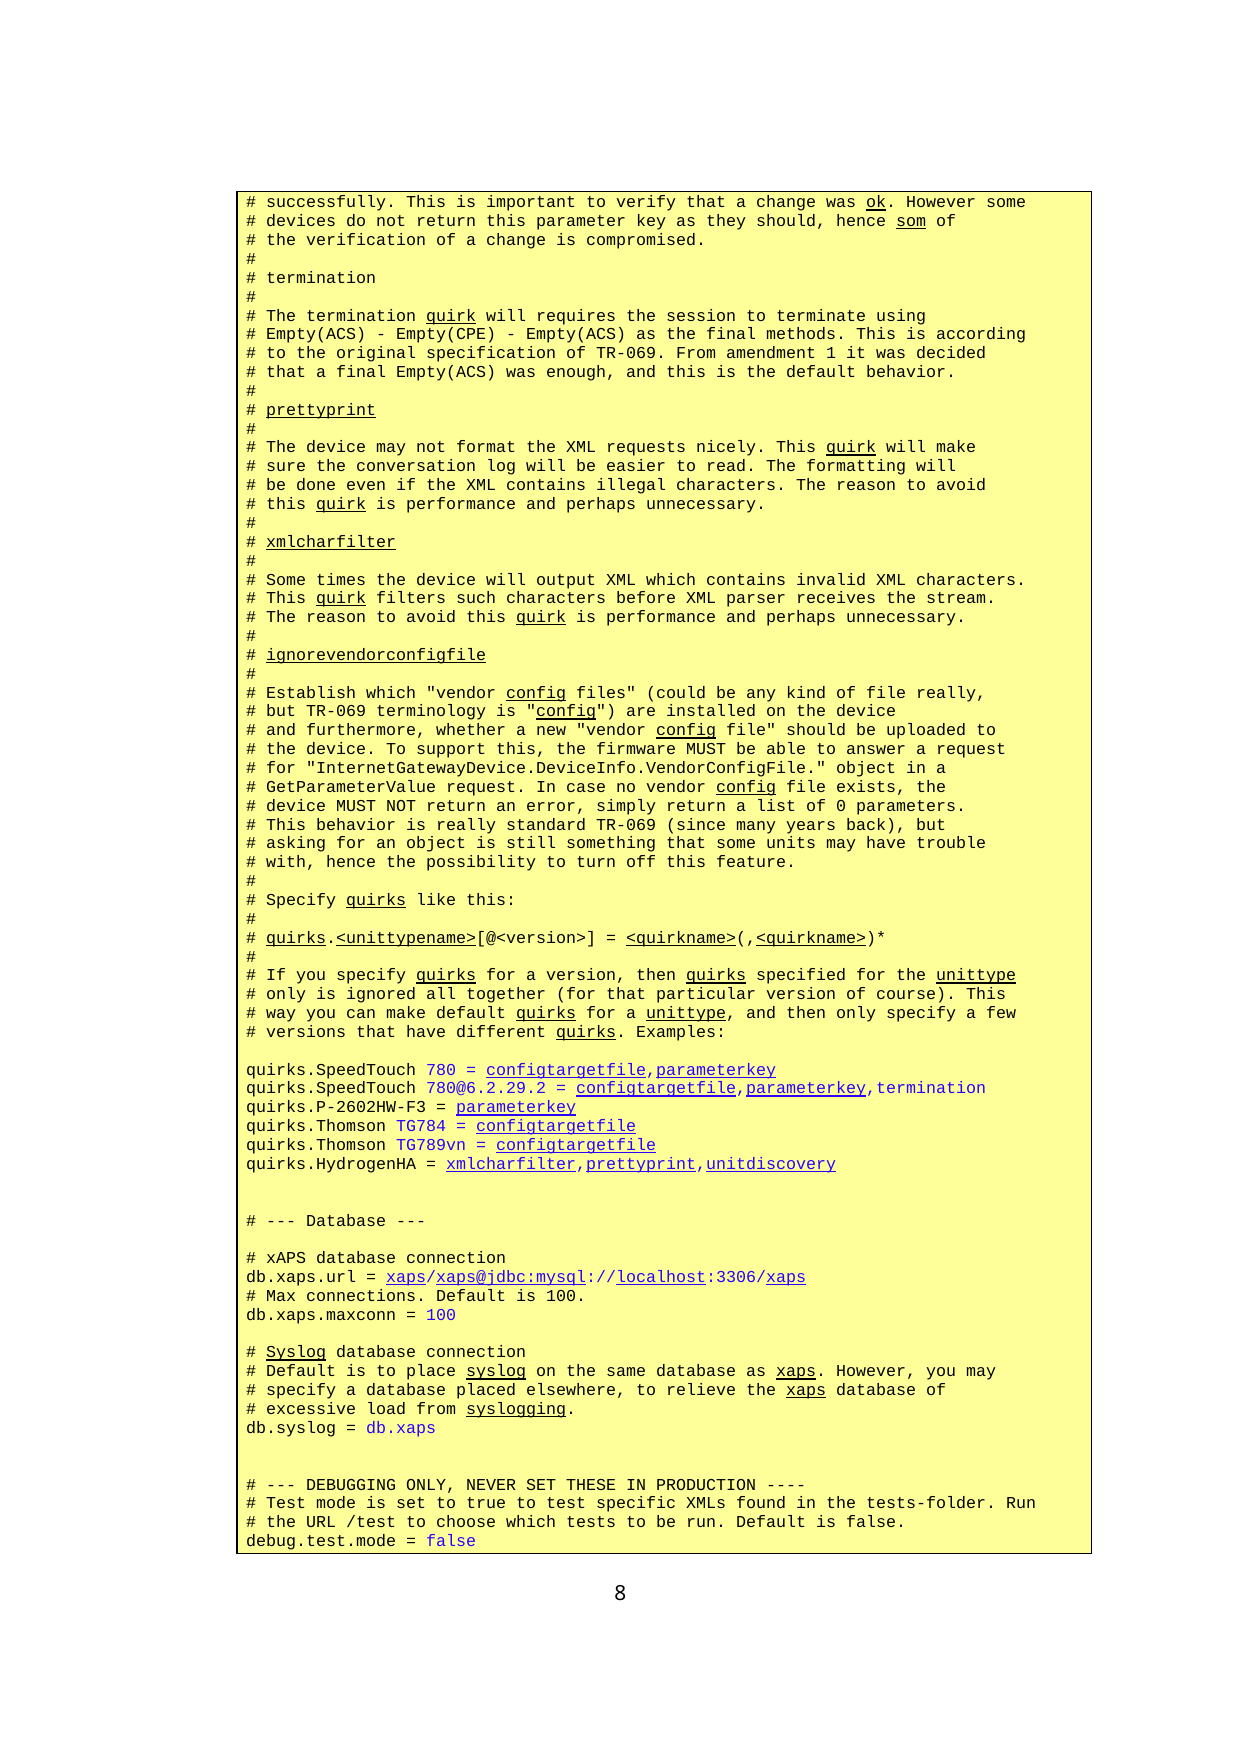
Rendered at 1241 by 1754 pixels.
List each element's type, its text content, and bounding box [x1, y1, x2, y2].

text # Test mode is set to true to test specific XMLs found in the tests-folder. Run [238, 1492, 1091, 1511]
text # --- Database --- [238, 1209, 1091, 1228]
text quirks.Thomson TG784 = configtargetfile [238, 1115, 1091, 1133]
text # xAPS database connection [238, 1247, 1091, 1266]
text # for "InternetGatewayDevice.DeviceInfo.VendorConfigFile." object in a [238, 756, 1091, 775]
text # xmlcharfilter [238, 530, 1091, 549]
text # [238, 869, 1091, 888]
text # GetParameterValue request. In case no vendor config file exists, the [238, 775, 1091, 794]
text quirks.HydrogenHA = xmlcharfilter,prettyprint,unitdiscovery [238, 1152, 1091, 1171]
text # to the original specification of TR-069. From amendment 1 it was decided [238, 342, 1091, 361]
text # only is ignored all together (for that particular version of course). This [238, 983, 1091, 1002]
text # excessive load from syslogging. [238, 1397, 1091, 1416]
text # [238, 379, 1091, 398]
text # [238, 417, 1091, 436]
text # device MUST NOT return an error, simply return a list of 0 parameters. [238, 794, 1091, 813]
text # devices do not return this parameter key as they should, hence som of [238, 210, 1091, 228]
text # prettyprint [238, 398, 1091, 417]
text # [238, 662, 1091, 681]
text # The termination quirk will requires the session to terminate using [238, 304, 1091, 323]
text # way you can make default quirks for a unittype, and then only specify a few [238, 1002, 1091, 1020]
text # versions that have different quirks. Examples: [238, 1020, 1091, 1039]
text # but TR-069 terminology is "config") are installed on the device [238, 700, 1091, 719]
text db.xaps.url = xaps/xaps@jdbc:mysql://localhost:3306/xaps [238, 1266, 1091, 1284]
text # The reason to avoid this quirk is performance and perhaps unnecessary. [238, 606, 1091, 624]
text # Establish which "vendor config files" (could be any kind of file really, [238, 681, 1091, 700]
text db.syslog = db.xaps [238, 1416, 1091, 1435]
text # The device may not format the XML requests nicely. This quirk will make [238, 436, 1091, 455]
text # --- DEBUGGING ONLY, NEVER SET THESE IN PRODUCTION ---- [238, 1473, 1091, 1492]
text # [238, 945, 1091, 964]
text # termination [238, 266, 1091, 285]
text # and furthermore, whether a new "vendor config file" should be uploaded to [238, 719, 1091, 738]
text quirks.SpeedTouch 780@6.2.29.2 = configtargetfile,parameterkey,termination [238, 1077, 1091, 1096]
text debug.test.mode = false [238, 1529, 1091, 1553]
text # the device. To support this, the firmware MUST be able to answer a request [238, 738, 1091, 756]
text db.xaps.maxconn = 100 [238, 1303, 1091, 1322]
text # sure the conversation log will be easier to read. The formatting will [238, 455, 1091, 474]
text # [238, 285, 1091, 304]
text # Empty(ACS) - Empty(CPE) - Empty(ACS) as the final methods. This is according [238, 323, 1091, 342]
text # [238, 511, 1091, 530]
text # This behavior is really standard TR-069 (since many years back), but [238, 813, 1091, 832]
text # [238, 247, 1091, 266]
text # successfully. This is important to verify that a change was ok. However some [238, 192, 1091, 210]
text quirks.SpeedTouch 780 = configtargetfile,parameterkey [238, 1058, 1091, 1077]
text quirks.P-2602HW-F3 = parameterkey [238, 1096, 1091, 1115]
text # ignorevendorconfigfile [238, 643, 1091, 662]
text # [238, 907, 1091, 926]
text # quirks.<unittypename>[@<version>] = <quirkname>(,<quirkname>)* [238, 926, 1091, 945]
text # be done even if the XML contains illegal characters. The reason to avoid [238, 474, 1091, 492]
text # Specify quirks like this: [238, 888, 1091, 907]
text # Syslog database connection [238, 1341, 1091, 1360]
text # [238, 624, 1091, 643]
text # with, hence the possibility to turn off this feature. [238, 851, 1091, 869]
text # [238, 549, 1091, 568]
text # Default is to place syslog on the same database as xaps. However, you may [238, 1360, 1091, 1379]
text # Max connections. Default is 100. [238, 1284, 1091, 1303]
text quirks.Thomson TG789vn = configtargetfile [238, 1133, 1091, 1152]
text # the URL /test to choose which tests to be run. Default is false. [238, 1511, 1091, 1529]
text # specify a database placed elsewhere, to relieve the xaps database of [238, 1379, 1091, 1397]
text # Some times the device will output XML which contains invalid XML characters. [238, 568, 1091, 587]
text # the verification of a change is compromised. [238, 228, 1091, 247]
text # If you specify quirks for a version, then quirks specified for the unittype [238, 964, 1091, 983]
text # that a final Empty(ACS) was enough, and this is the default behavior. [238, 361, 1091, 379]
text # this quirk is performance and perhaps unnecessary. [238, 492, 1091, 511]
text # asking for an object is still something that some units may have trouble [238, 832, 1091, 851]
text # This quirk filters such characters before XML parser receives the stream. [238, 587, 1091, 606]
